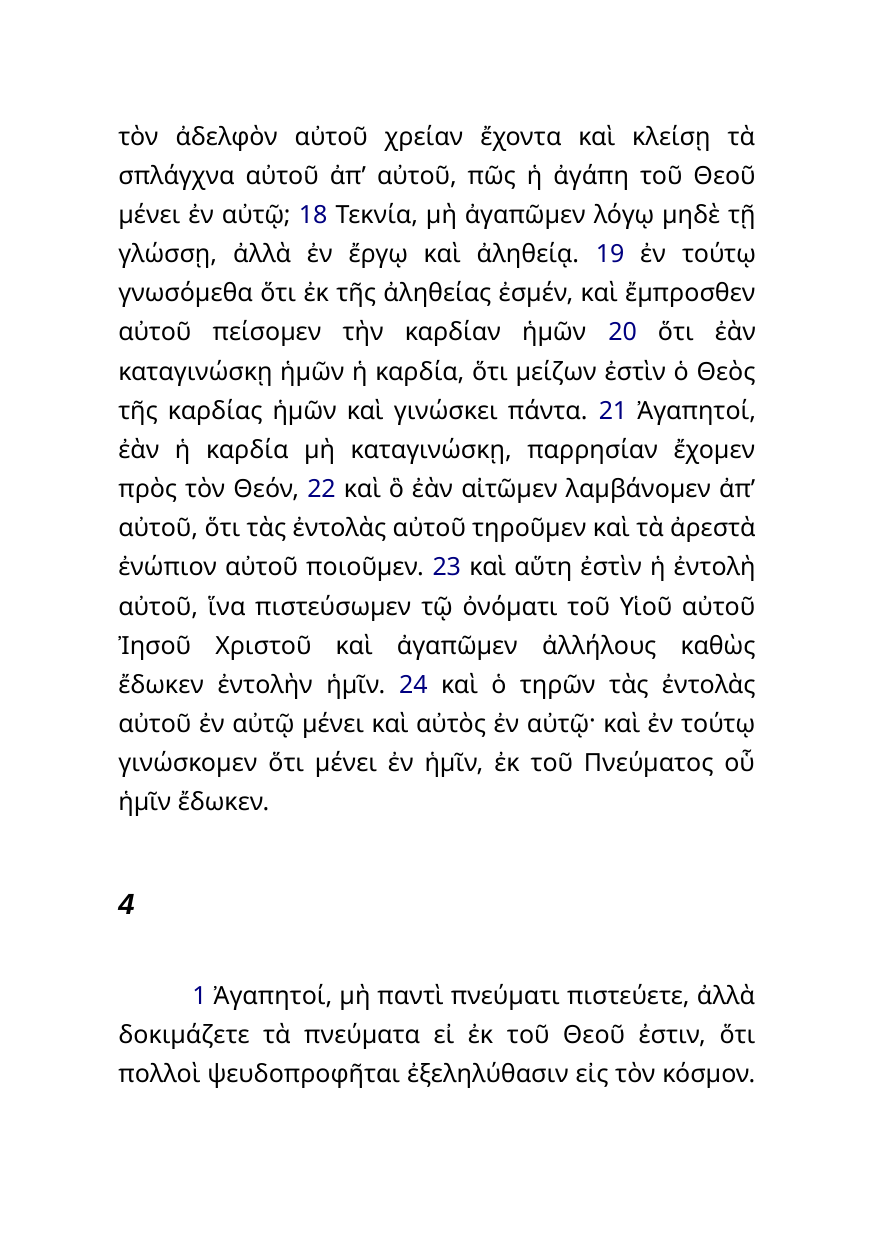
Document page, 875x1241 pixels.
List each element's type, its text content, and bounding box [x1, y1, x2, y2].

subtitle 4 [118, 887, 756, 921]
text τὸν ἀδελφὸν αὐτοῦ χρείαν ἔχοντα καὶ κλείσῃ τὰ σπλάγχνα αὐτοῦ ἀπ’ αὐτοῦ, πῶς ἡ ἀγάπη τοῦ Θεοῦ μένει ἐν αὐτῷ; 18 Τεκνία, μὴ ἀγαπῶμεν λόγῳ μηδὲ τῇ γλώσσῃ, ἀλλὰ ἐν ἔργῳ καὶ ἀληθείᾳ. 19 ἐν τούτῳ γνωσόμεθα ὅτι ἐκ τῆς ἀληθείας ἐσμέν, καὶ ἔμπροσθεν αὐτοῦ πείσομεν τὴν καρδίαν ἡμῶν 20 ὅτι ἐὰν καταγινώσκῃ ἡμῶν ἡ καρδία, ὅτι μείζων ἐστὶν ὁ Θεὸς τῆς καρδίας ἡμῶν καὶ γινώσκει πάντα. 21 Ἀγαπητοί, ἐὰν ἡ καρδία μὴ καταγινώσκῃ, παρρησίαν ἔχομεν πρὸς τὸν Θεόν, 22 καὶ ὃ ἐὰν αἰτῶμεν λαμβάνομεν ἀπ’ αὐτοῦ, ὅτι τὰς ἐντολὰς αὐτοῦ τηροῦμεν καὶ τὰ ἀρεστὰ ἐνώπιον αὐτοῦ ποιοῦμεν. 23 καὶ αὕτη ἐστὶν ἡ ἐντολὴ αὐτοῦ, ἵνα πιστεύσωμεν τῷ ὀνόματι τοῦ Υἱοῦ αὐτοῦ Ἰησοῦ Χριστοῦ καὶ ἀγαπῶμεν ἀλλήλους καθὼς ἔδωκεν ἐντολὴν ἡμῖν. 24 καὶ ὁ τηρῶν τὰς ἐντολὰς αὐτοῦ ἐν αὐτῷ μένει καὶ αὐτὸς ἐν αὐτῷ· καὶ ἐν τούτῳ γινώσκομεν ὅτι μένει ἐν ἡμῖν, ἐκ τοῦ Πνεύματος οὗ ἡμῖν ἔδωκεν. [118, 118, 756, 818]
text 1 Ἀγαπητοί, μὴ παντὶ πνεύματι πιστεύετε, ἀλλὰ δοκιμάζετε τὰ πνεύματα εἰ ἐκ τοῦ Θεοῦ ἐστιν, ὅτι πολλοὶ ψευδοπροφῆται ἐξεληλύθασιν εἰς τὸν κόσμον. [118, 977, 756, 1090]
